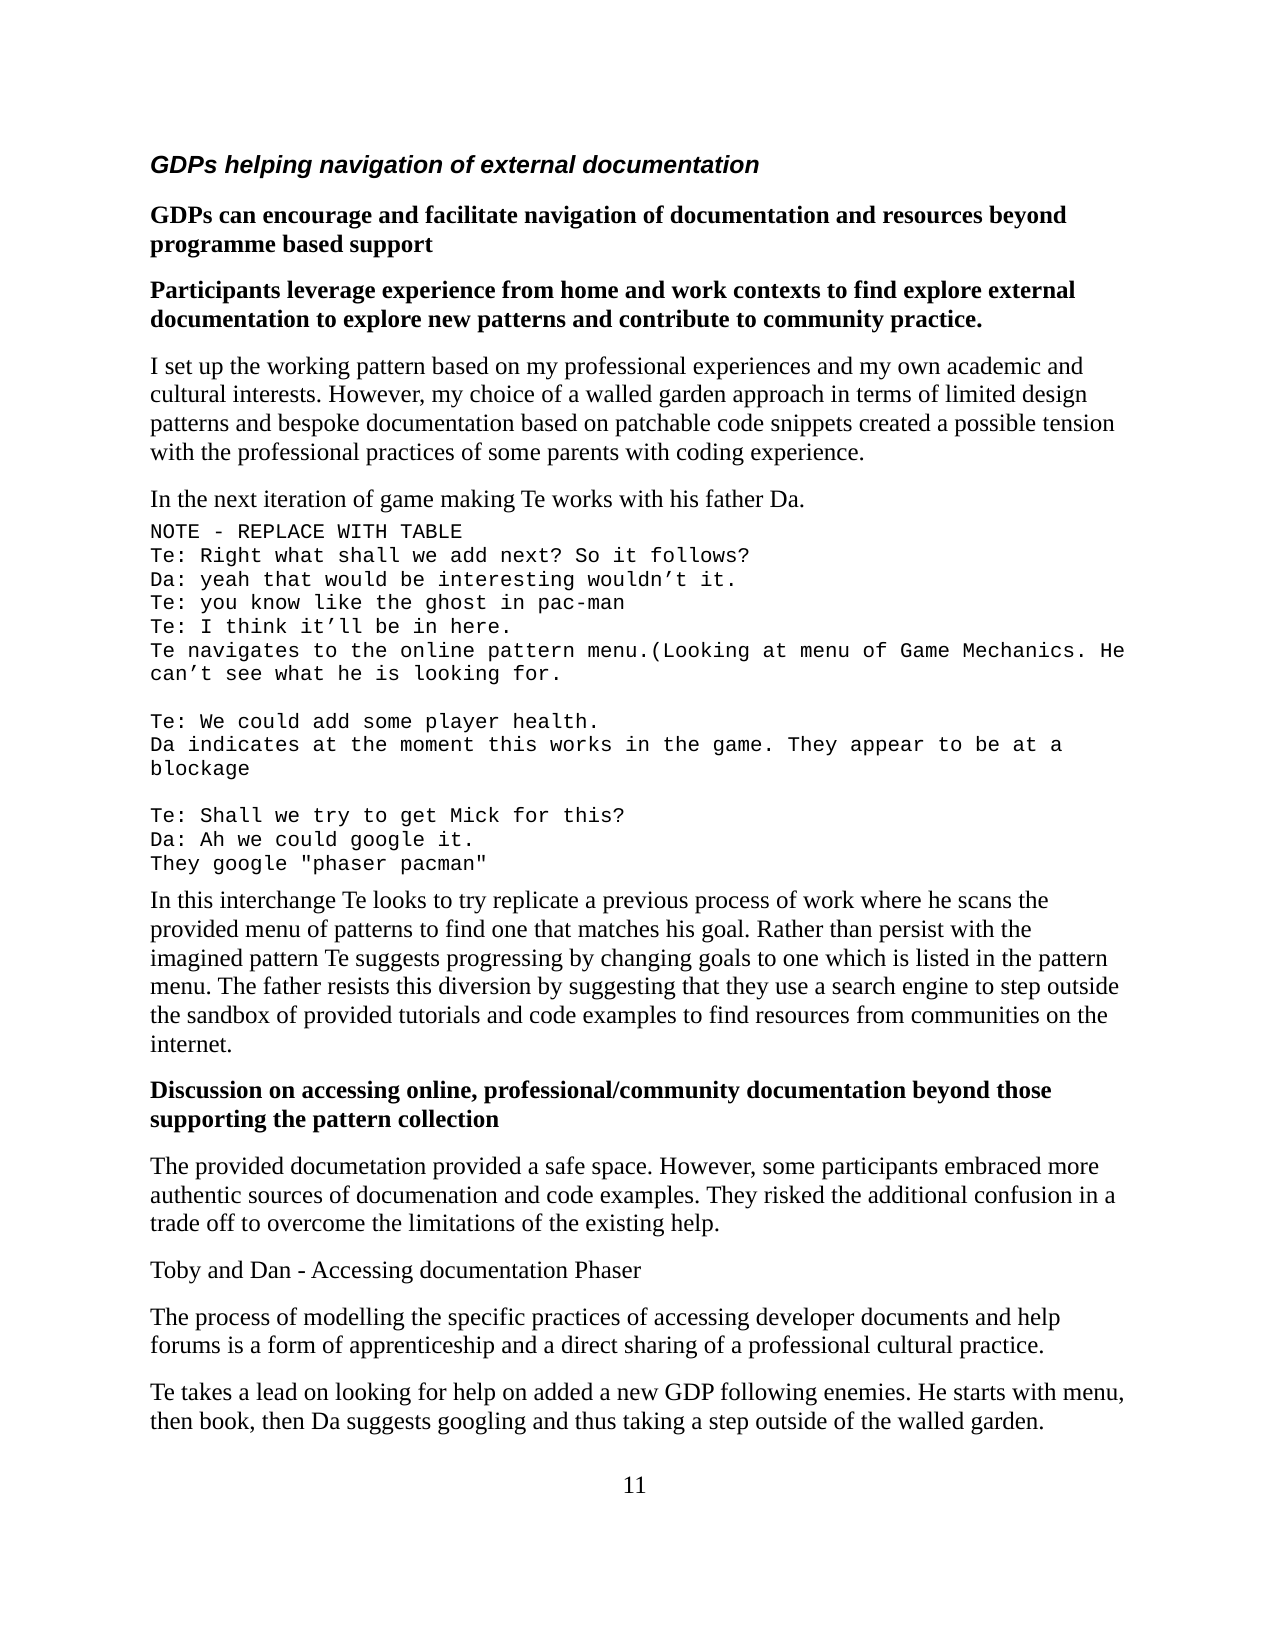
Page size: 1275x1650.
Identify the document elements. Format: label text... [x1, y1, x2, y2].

text Discussion on accessing online, professional/community documentation beyond those supporting the pattern collection [150, 1076, 1125, 1133]
text Da: yeah that would be interesting wouldn’t it. [150, 569, 1125, 592]
text The provided documetation provided a safe space. However, some participants embraced more authentic sources of documenation and code examples. They risked the additional confusion in a trade off to overcome the limitations of the existing help. [150, 1151, 1125, 1237]
text Participants leverage experience from home and work contexts to find explore external documentation to explore new patterns and contribute to community practice. [150, 275, 1125, 333]
text I set up the working pattern based on my professional experiences and my own academic and cultural interests. However, my choice of a walled garden approach in terms of limited design patterns and bespoke documentation based on patchable code snippets created a possible tension with the professional practices of some parents with coding experience. [150, 351, 1125, 466]
text Te: We could add some player health. [150, 711, 1125, 734]
text Te: Right what shall we add next? So it follows? [150, 545, 1125, 569]
text The process of modelling the specific practices of accessing developer documents and help forums is a form of apprenticeship and a direct sharing of a professional cultural practice. [150, 1302, 1125, 1359]
text Te takes a lead on looking for help on added a new GDP following enemies. He starts with menu, then book, then Da suggests googling and thus taking a step outside of the walled garden. [150, 1377, 1125, 1435]
text Te: you know like the ghost in pac-man [150, 592, 1125, 616]
subtitle GDPs helping navigation of external documentation [150, 150, 1125, 178]
text Te: Shall we try to get Mick for this? [150, 805, 1125, 829]
text Te navigates to the online pattern menu.(Looking at menu of Game Mechanics. He can’t see what he is looking for. [150, 640, 1125, 687]
text They google "phaser pacman" [150, 852, 1125, 876]
text In this interchange Te looks to try replicate a previous process of work where he scans the provided menu of patterns to find one that matches his goal. Rather than persist with the imagined pattern Te suggests progressing by changing goals to one which is listed in the pattern menu. The father resists this diversion by suggesting that they use a search engine to step outside the sandbox of provided tutorials and code examples to find resources from communities on the internet. [150, 885, 1125, 1058]
text Da: Ah we could google it. [150, 829, 1125, 852]
text GDPs can encourage and facilitate navigation of documentation and resources beyond programme based support [150, 200, 1125, 257]
text In the next iteration of game making Te works with his father Da. [150, 484, 1125, 512]
text Toby and Dan - Accessing documentation Phaser [150, 1255, 1125, 1284]
text Te: I think it’ll be in here. [150, 616, 1125, 640]
text NOTE - REPLACE WITH TABLE [150, 521, 1125, 545]
text Da indicates at the moment this works in the game. They appear to be at a blockage [150, 734, 1125, 782]
